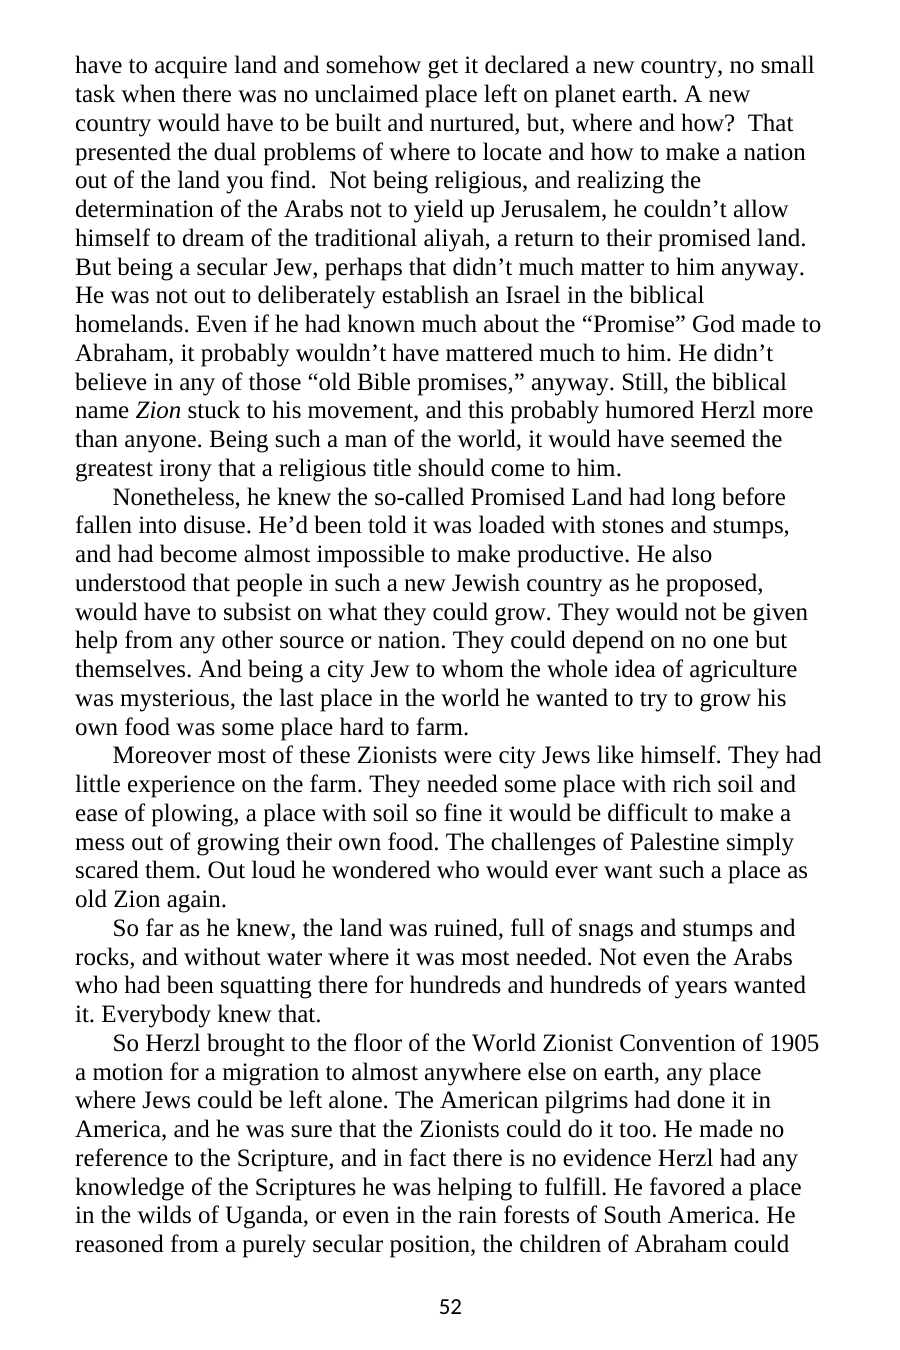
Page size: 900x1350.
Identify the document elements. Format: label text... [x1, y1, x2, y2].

text Moreover most of these Zionists were city Jews like himself. They had little experience on the farm. They needed some place with rich soil and ease of plowing, a place with soil so fine it would be difficult to make a mess out of growing their own food. The challenges of Palestine simply scared them. Out loud he wondered who would ever want such a place as old Zion again. [75, 741, 825, 913]
text So far as he knew, the land was ruined, full of snags and stumps and rocks, and without water where it was most needed. Not even the Arabs who had been squatting there for hundreds and hundreds of years wanted it. Everybody knew that. [75, 913, 825, 1028]
text Nonetheless, he knew the so-called Promised Land had long before fallen into disuse. He’d been told it was loaded with stones and stumps, and had become almost impossible to make productive. He also understood that people in such a new Jewish country as he proposed, would have to subsist on what they could grow. They would not be given help from any other source or nation. They could depend on no one but themselves. And being a city Jew to whom the whole idea of agriculture was mysterious, the last place in the world he wanted to try to grow his own food was some place hard to farm. [75, 482, 825, 741]
text So Herzl brought to the floor of the World Zionist Convention of 1905 a motion for a migration to almost anywhere else on earth, any place where Jews could be left alone. The American pilgrims had done it in America, and he was sure that the Zionists could do it too. He made no reference to the Scripture, and in fact there is no evidence Herzl had any knowledge of the Scriptures he was helping to fulfill. He favored a place in the wilds of Uganda, or even in the rain forests of South America. He reasoned from a purely secular position, the children of Abraham could [75, 1028, 825, 1258]
text have to acquire land and somehow get it declared a new country, no small task when there was no unclaimed place left on planet earth. A new country would have to be built and nurtured, but, where and how? That presented the dual problems of where to locate and how to make a nation out of the land you find. Not being religious, and realizing the determination of the Arabs not to yield up Jerusalem, he couldn’t allow himself to dream of the traditional aliyah, a return to their promised land. But being a secular Jew, perhaps that didn’t much matter to him anyway. He was not out to deliberately establish an Israel in the biblical homelands. Even if he had known much about the “Promise” God made to Abraham, it probably wouldn’t have mattered much to him. He didn’t believe in any of those “old Bible promises,” anyway. Still, the biblical name Zion stuck to his movement, and this probably humored Herzl more than anyone. Being such a man of the world, it would have seemed the greatest irony that a religious title should come to him. [75, 51, 825, 482]
